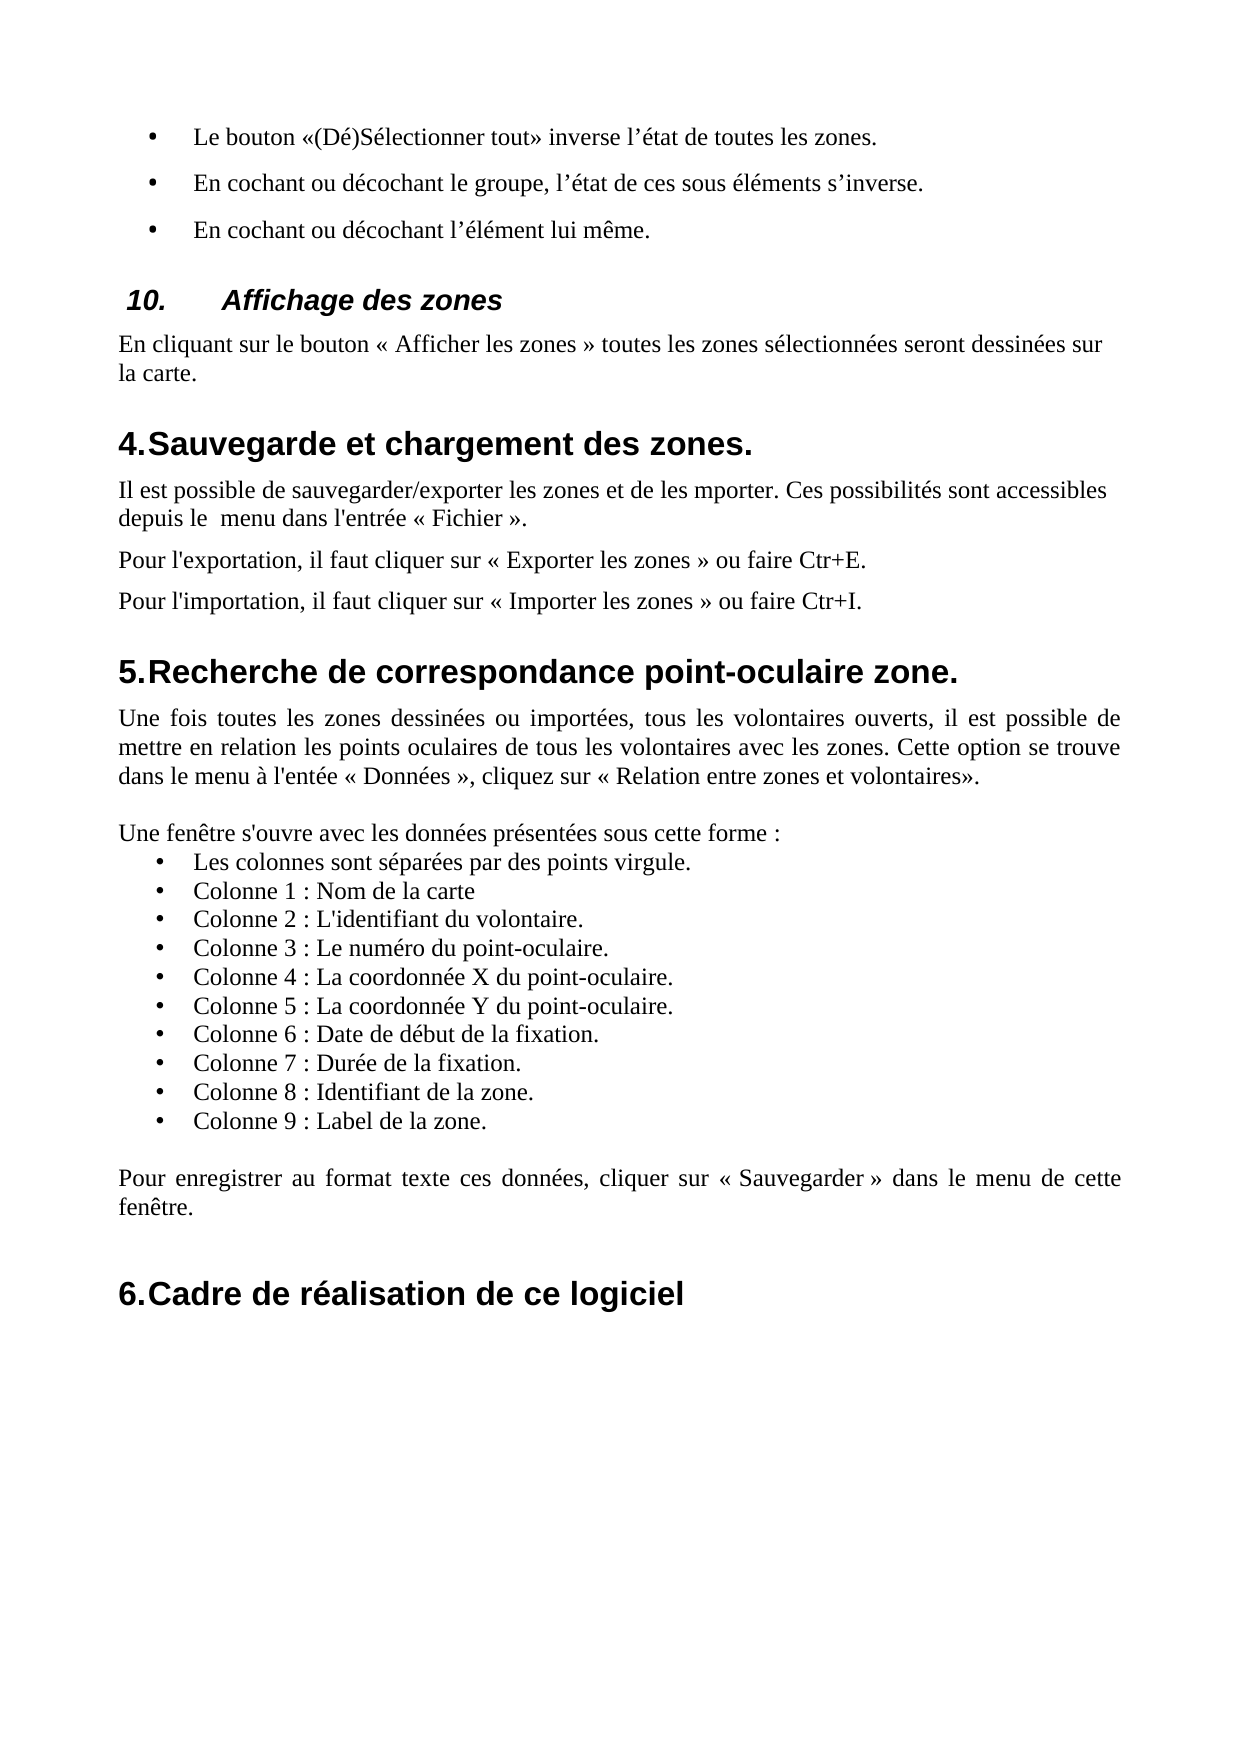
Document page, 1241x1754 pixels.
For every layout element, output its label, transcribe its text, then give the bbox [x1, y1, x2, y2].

list Colonne 1 : Nom de la carte [156, 876, 1122, 904]
list Colonne 4 : La coordonnée X du point-oculaire. [156, 962, 1122, 991]
text Pour l'importation, il faut cliquer sur « Importer les zones » ou faire Ctr+I. [118, 586, 1122, 615]
list Colonne 9 : Label de la zone. [156, 1106, 1122, 1134]
list En cochant ou décochant le groupe, l’état de ces sous éléments s’inverse. [148, 165, 1122, 199]
text Une fenêtre s'ouvre avec les données présentées sous cette forme : [118, 818, 1122, 847]
list Colonne 7 : Durée de la fixation. [156, 1048, 1122, 1077]
list Colonne 2 : L'identifiant du volontaire. [156, 904, 1122, 933]
subtitle Affichage des zones [118, 283, 1122, 316]
list Colonne 3 : Le numéro du point-oculaire. [156, 933, 1122, 962]
list En cochant ou décochant l’élément lui même. [148, 211, 1122, 245]
list Colonne 8 : Identifiant de la zone. [156, 1077, 1122, 1106]
text Une fois toutes les zones dessinées ou importées, tous les volontaires ouverts, il est possible de mettre en relation les points oculaires de tous les volontaires avec les zones. Cette option se trouve dans le menu à l'entée « Données », cliquez sur « Relation entre zones et volontaires». [118, 703, 1122, 789]
subtitle Recherche de correspondance point-oculaire zone. [118, 652, 1122, 691]
list Colonne 5 : La coordonnée Y du point-oculaire. [156, 991, 1122, 1019]
text Il est possible de sauvegarder/exporter les zones et de les mporter. Ces possibilités sont accessibles depuis le menu dans l'entrée « Fichier ». [118, 475, 1122, 532]
subtitle Sauvegarde et chargement des zones. [118, 424, 1122, 462]
text Pour l'exportation, il faut cliquer sur « Exporter les zones » ou faire Ctr+E. [118, 545, 1122, 573]
list Les colonnes sont séparées par des points virgule. [156, 847, 1122, 876]
text En cliquant sur le bouton « Afficher les zones » toutes les zones sélectionnées seront dessinées sur la carte. [118, 329, 1122, 386]
list Le bouton «(Dé)Sélectionner tout» inverse l’état de toutes les zones. [148, 118, 1122, 152]
text Pour enregistrer au format texte ces données, cliquer sur « Sauvegarder » dans le menu de cette fenêtre. [118, 1163, 1122, 1221]
subtitle Cadre de réalisation de ce logiciel [118, 1274, 1122, 1313]
list Colonne 6 : Date de début de la fixation. [156, 1019, 1122, 1048]
